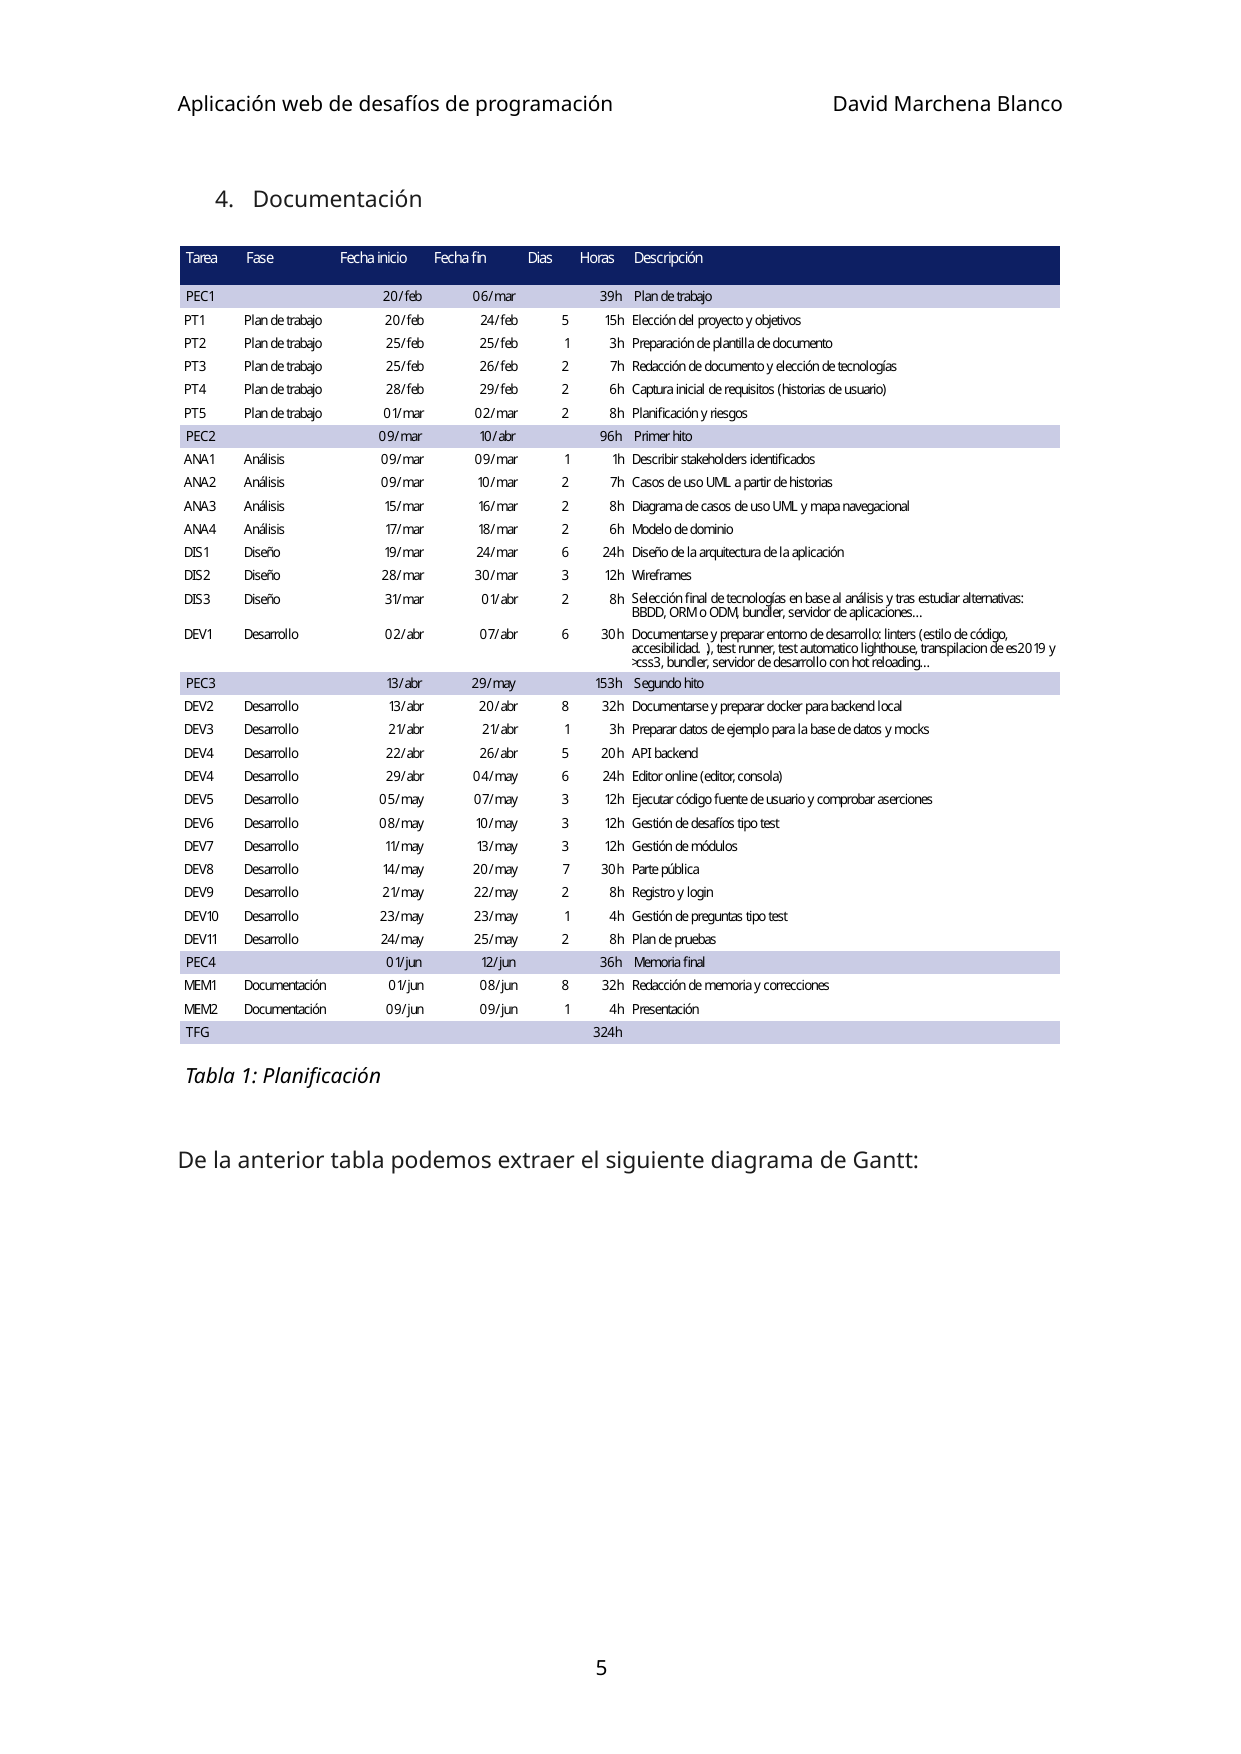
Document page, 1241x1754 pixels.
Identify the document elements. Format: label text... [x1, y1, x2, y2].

text Tabla 1: Planificación [179, 247, 1061, 1096]
text De la anterior tabla podemos extraer el siguiente diagrama de Gantt: [177, 1144, 1063, 1176]
list Documentación [215, 183, 1063, 214]
